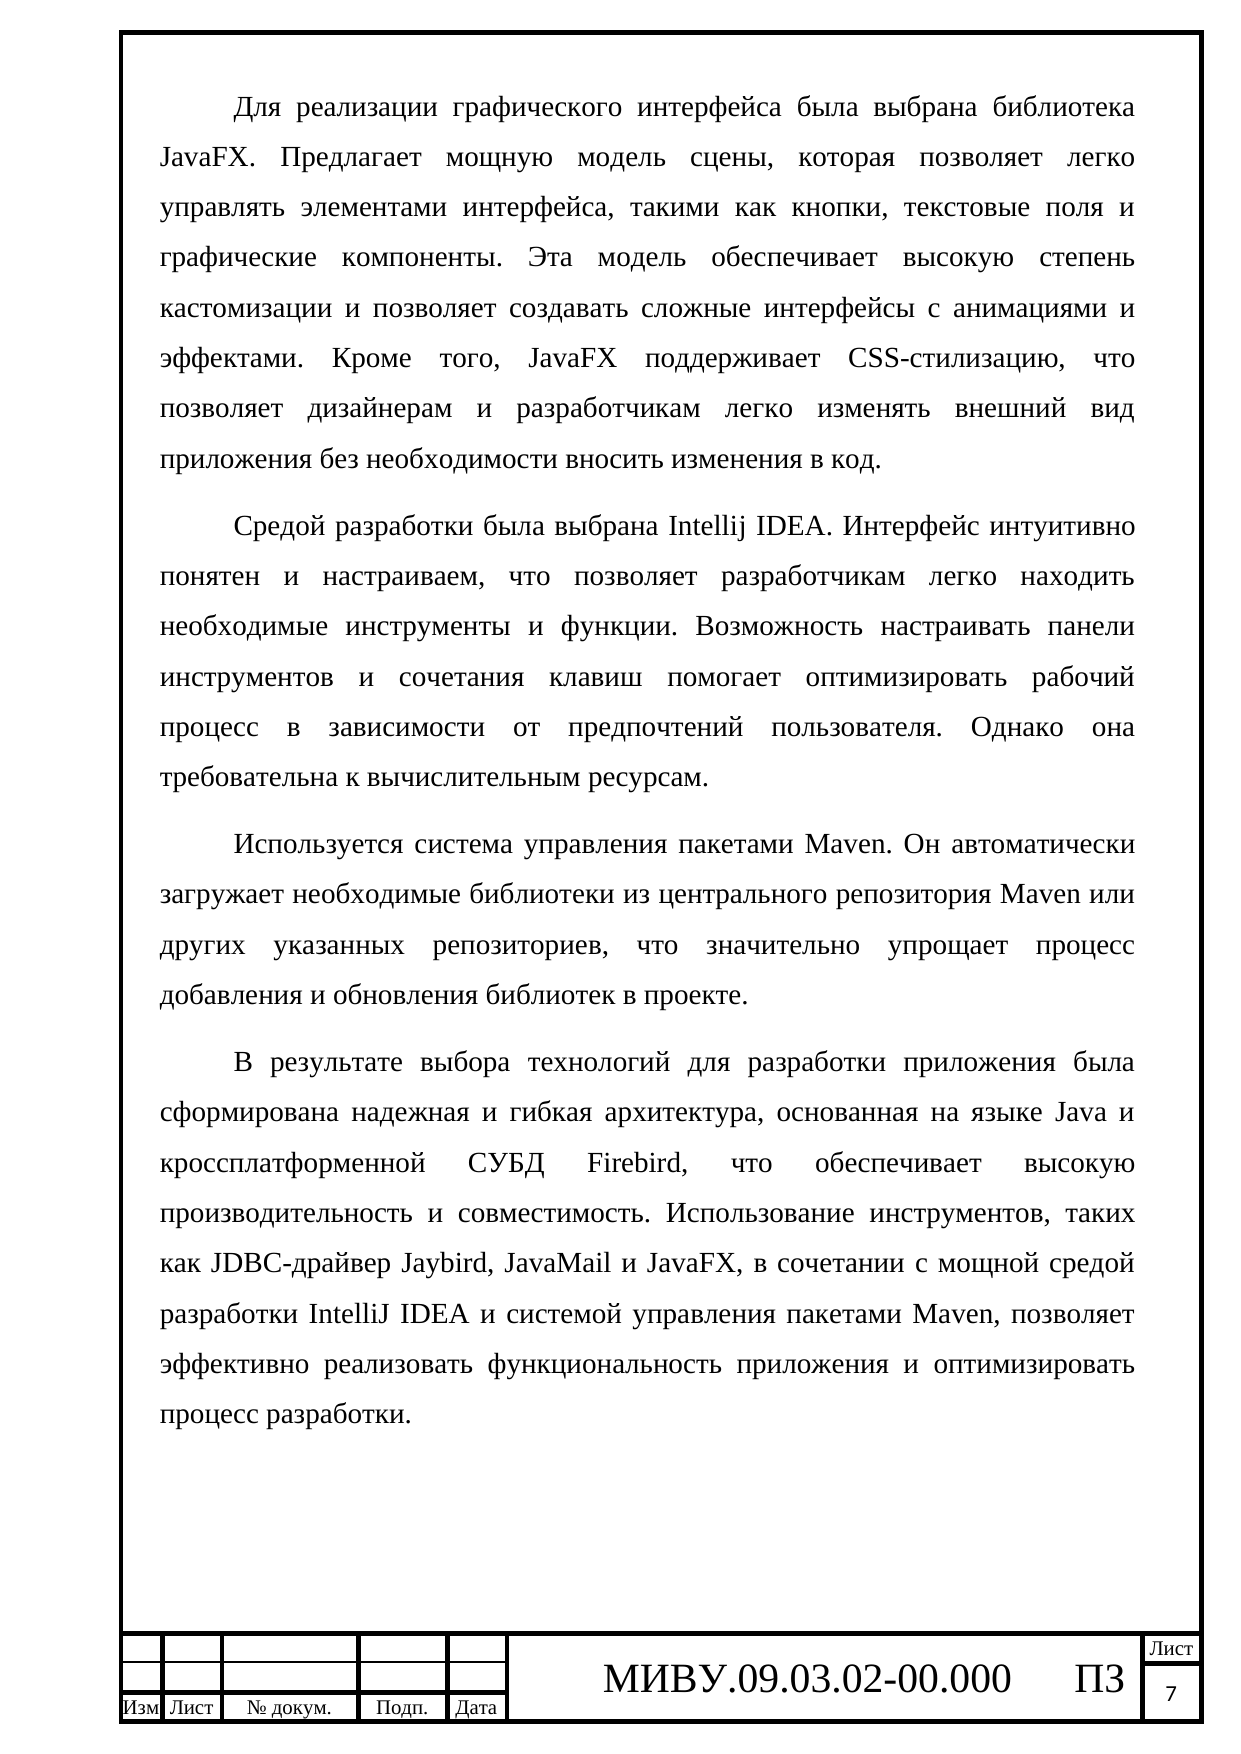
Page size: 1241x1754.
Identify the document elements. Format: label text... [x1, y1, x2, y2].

text Средой разработки была выбрана Intellij IDEA. Интерфейс интуитивно понятен и настраиваем, что позволяет разработчикам легко находить необходимые инструменты и функции. Возможность настраивать панели инструментов и сочетания клавиш помогает оптимизировать рабочий процесс в зависимости от предпочтений пользователя. Однако она требовательна к вычислительным ресурсам. [159, 508, 1136, 793]
text Для реализации графического интерфейса была выбрана библиотека JavaFX. Предлагает мощную модель сцены, которая позволяет легко управлять элементами интерфейса, такими как кнопки, текстовые поля и графические компоненты. Эта модель обеспечивает высокую степень кастомизации и позволяет создавать сложные интерфейсы с анимациями и эффектами. Кроме того, JavaFX поддерживает CSS-стилизацию, что позволяет дизайнерам и разработчикам легко изменять внешний вид приложения без необходимости вносить изменения в код. [159, 89, 1136, 474]
text Используется система управления пакетами Maven. Он автоматически загружает необходимые библиотеки из центрального репозитория Maven или других указанных репозиториев, что значительно упрощает процесс добавления и обновления библиотек в проекте. [159, 826, 1136, 1011]
text В результате выбора технологий для разработки приложения была сформирована надежная и гибкая архитектура, основанная на языке Java и кроссплатформенной СУБД Firebird, что обеспечивает высокую производительность и совместимость. Использование инструментов, таких как JDBC-драйвер Jaybird, JavaMail и JavaFX, в сочетании с мощной средой разработки IntelliJ IDEA и системой управления пакетами Maven, позволяет эффективно реализовать функциональность приложения и оптимизировать процесс разработки. [159, 1044, 1136, 1430]
